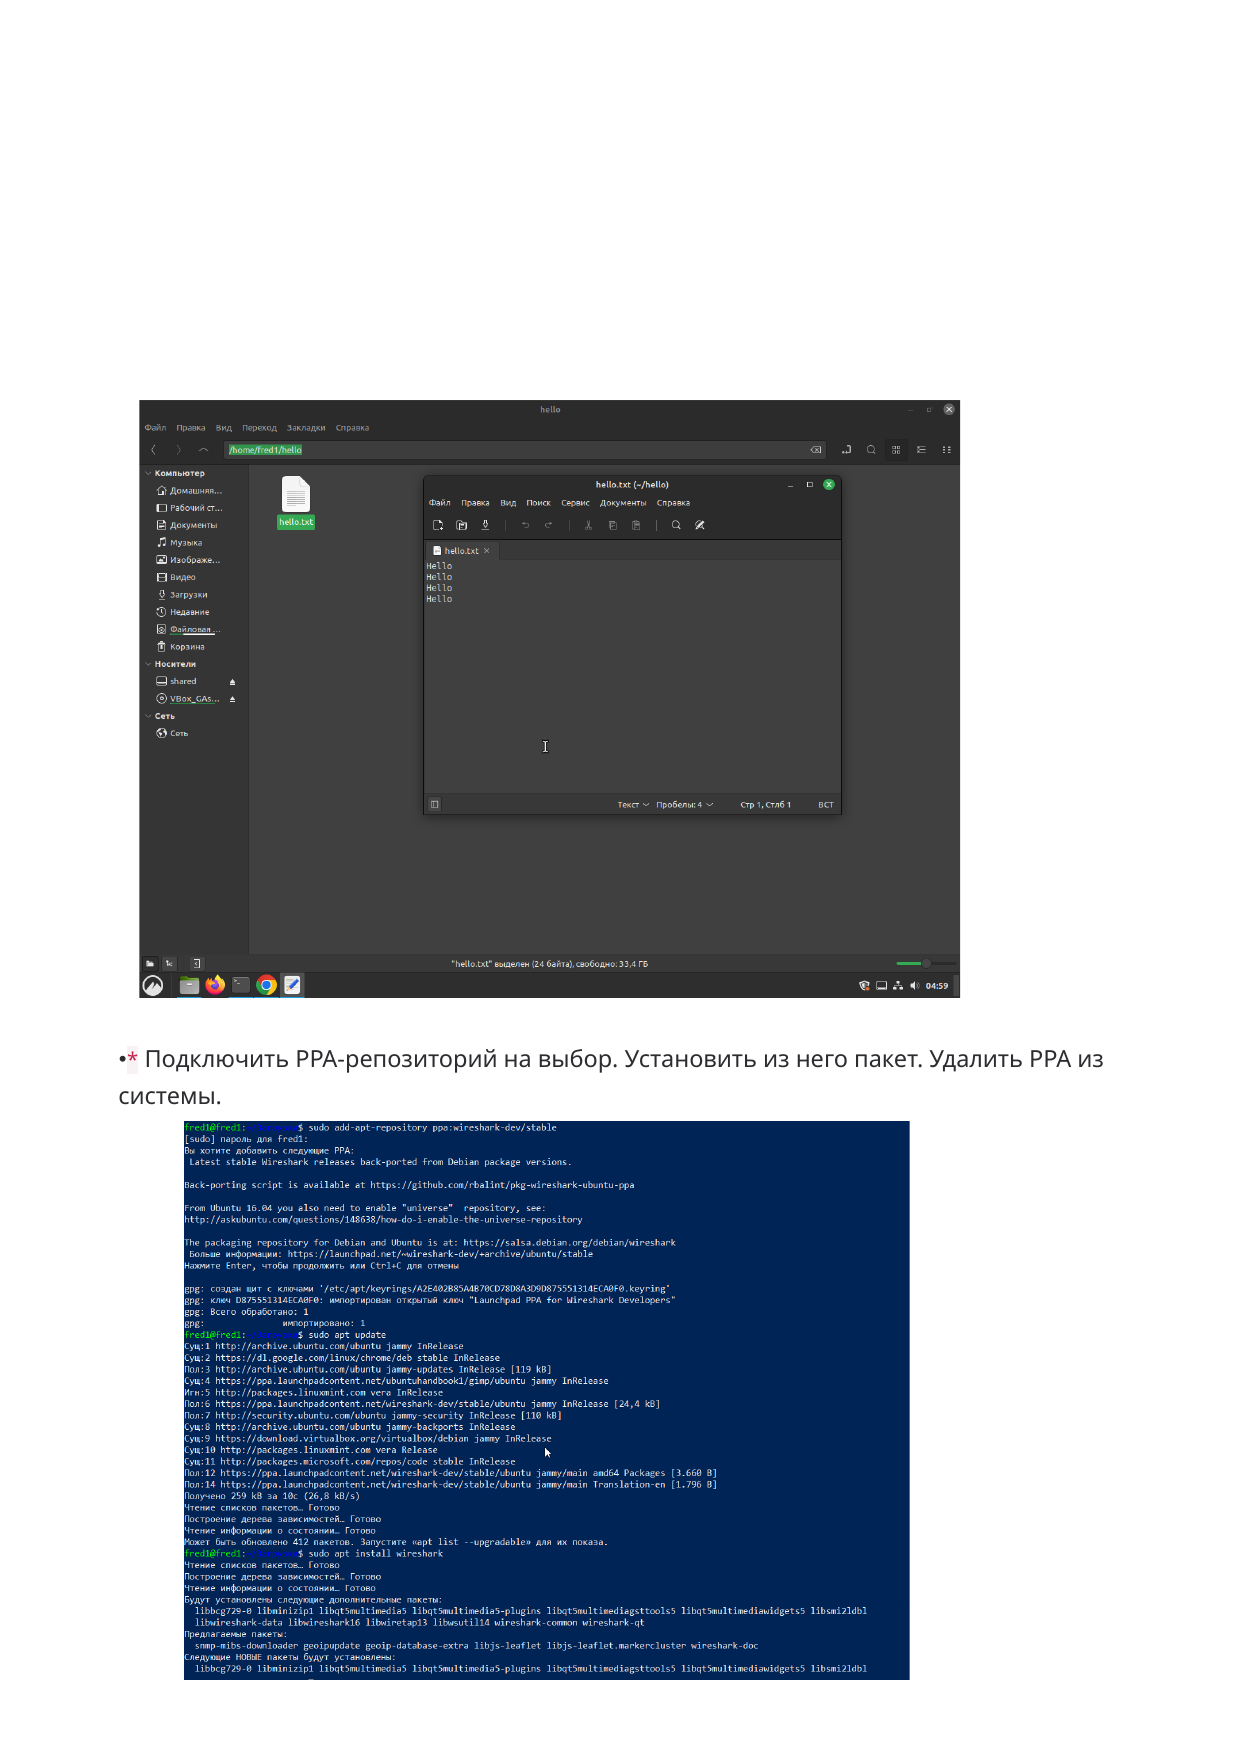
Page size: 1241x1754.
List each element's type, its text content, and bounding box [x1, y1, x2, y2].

text •* Подключить PPA-репозиторий на выбор. Установить из него пакет. Удалить PPA из системы. [118, 1043, 1122, 1111]
picture [184, 1121, 910, 1680]
picture [139, 400, 961, 998]
